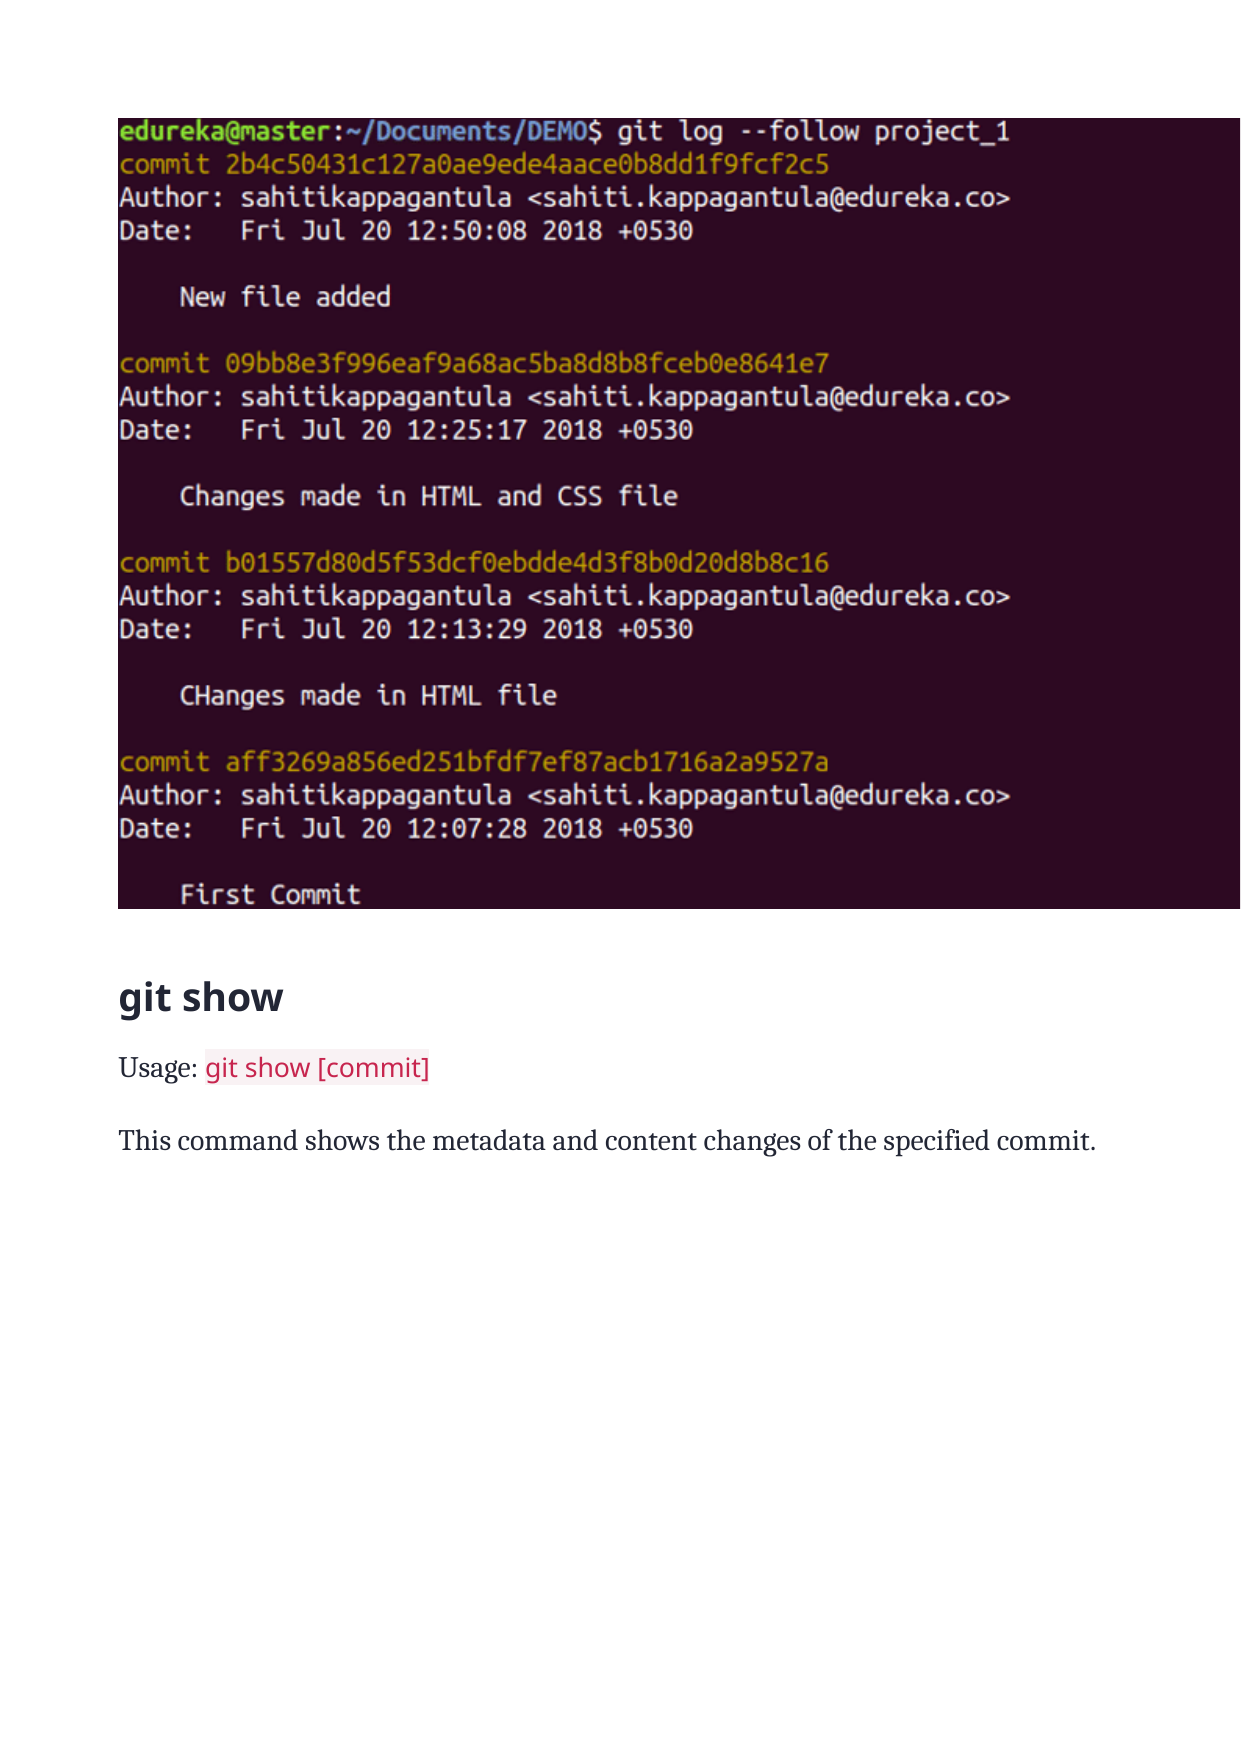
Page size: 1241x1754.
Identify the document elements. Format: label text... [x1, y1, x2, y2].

text This command shows the metadata and content changes of the specified commit. [118, 1123, 1122, 1157]
text Usage: git show [commit] [118, 1049, 1122, 1085]
subtitle git show [118, 969, 1122, 1022]
picture [118, 118, 1241, 909]
